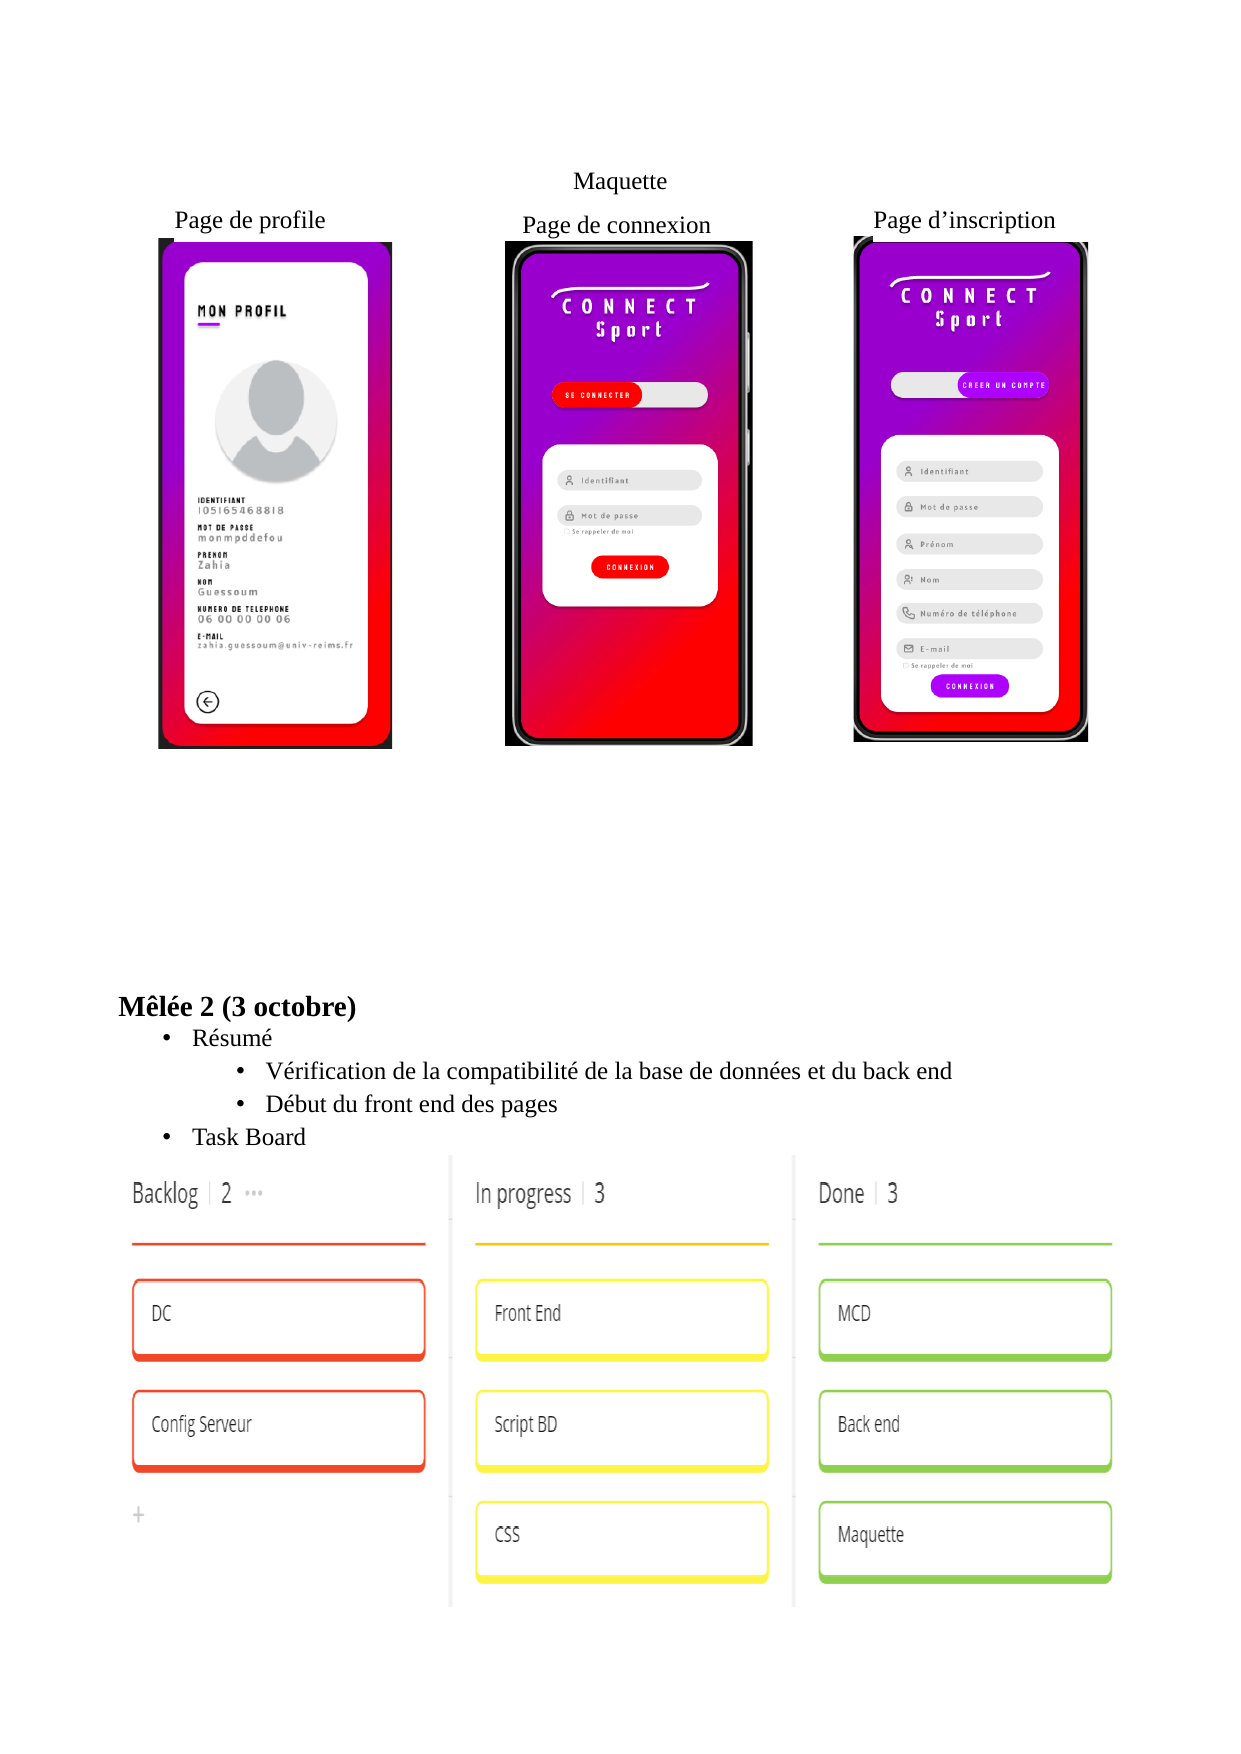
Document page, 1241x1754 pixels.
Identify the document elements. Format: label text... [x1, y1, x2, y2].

list Résumé [162, 1023, 1122, 1052]
subtitle Mêlée 2 (3 octobre) [118, 989, 1122, 1023]
text Maquette [118, 166, 1122, 194]
text Page de profile [174, 205, 397, 234]
list Task Board [162, 1122, 1122, 1151]
text Page de connexion [522, 211, 752, 239]
text Page d’inscription [873, 205, 1096, 234]
list Début du front end des pages [236, 1089, 1122, 1118]
list Vérification de la compatibilité de la base de données et du back end [236, 1056, 1122, 1085]
